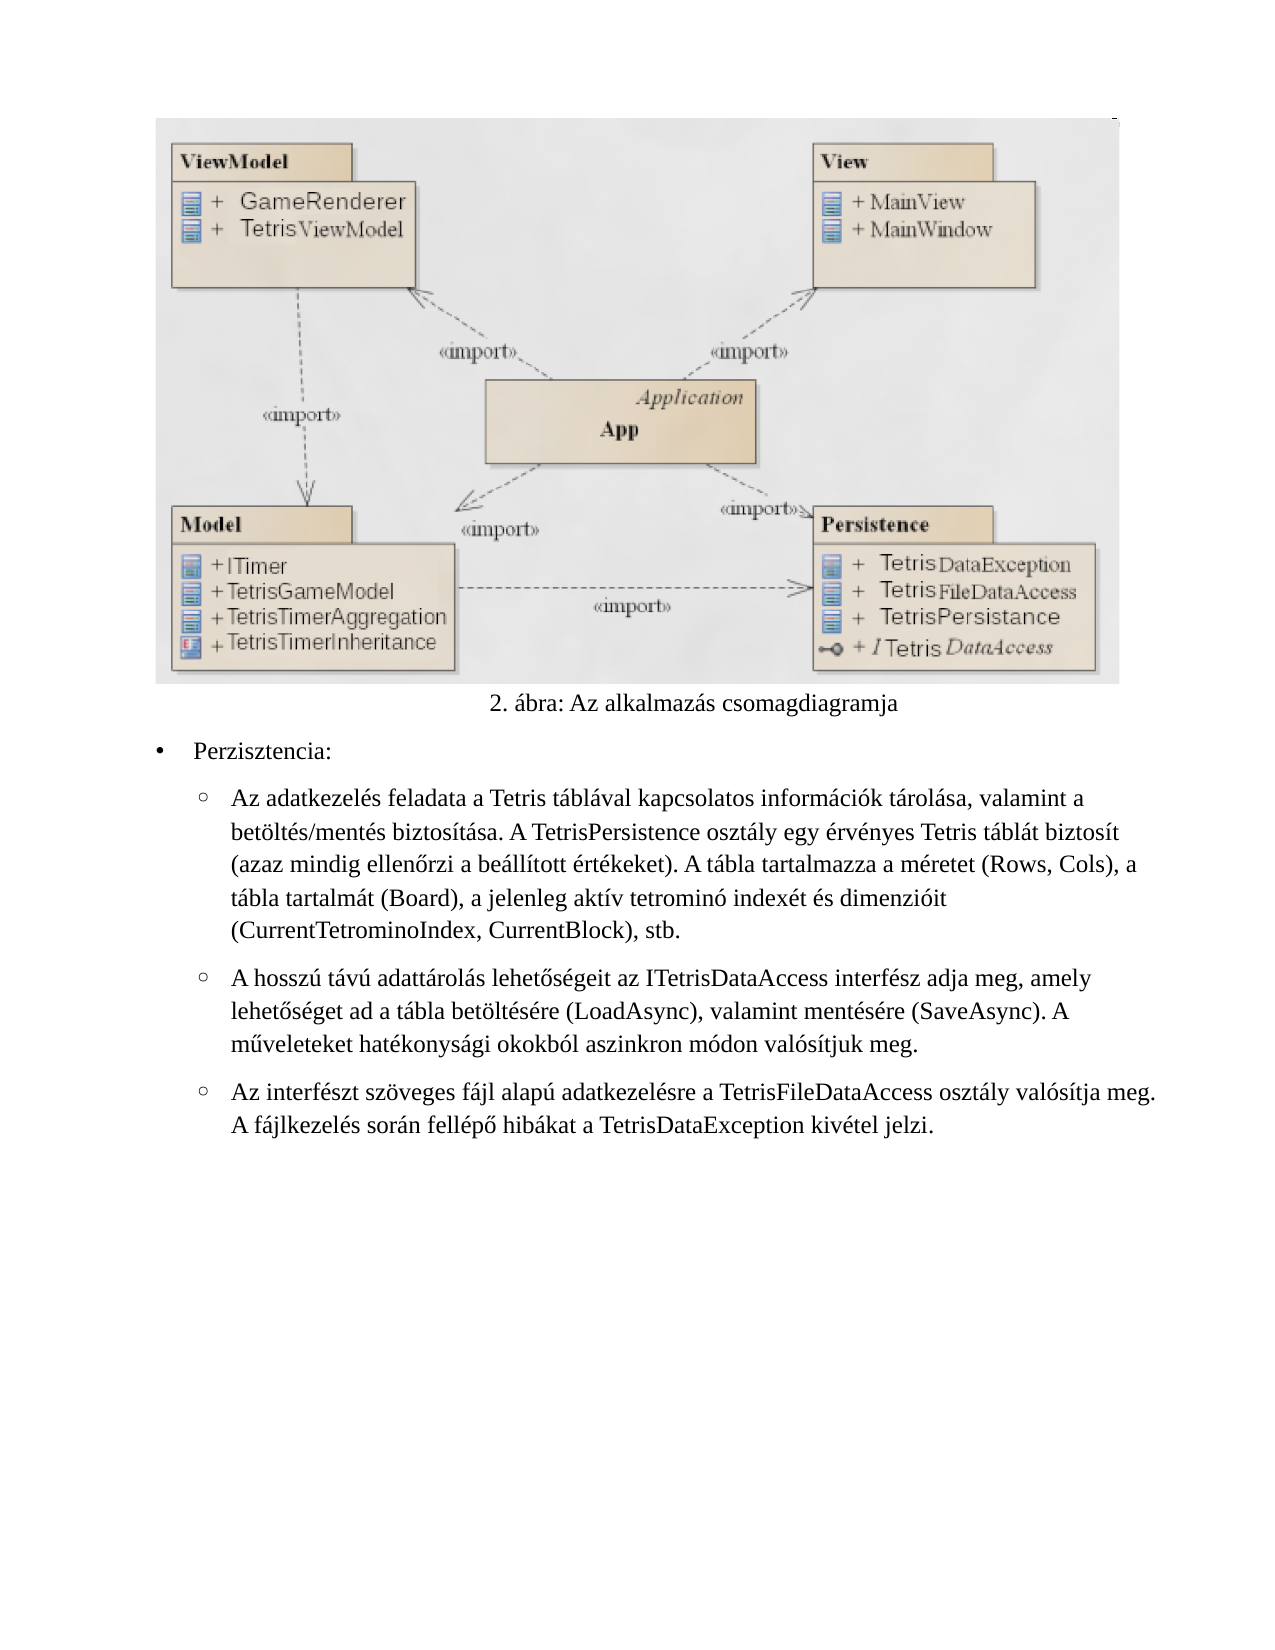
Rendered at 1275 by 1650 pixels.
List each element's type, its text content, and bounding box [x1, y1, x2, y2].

list Perzisztencia: [156, 736, 1157, 765]
list Az interfészt szöveges fájl alapú adatkezelésre a TetrisFileDataAccess osztály valósítja meg. A fájlkezelés során fellépő hibákat a TetrisDataException kivétel jelzi. [193, 1077, 1157, 1139]
list A hosszú távú adattárolás lehetőségeit az ITetrisDataAccess interfész adja meg, amely lehetőséget ad a tábla betöltésére (LoadAsync), valamint mentésére (SaveAsync). A műveleteket hatékonysági okokból aszinkron módon valósítjuk meg. [193, 963, 1157, 1058]
picture [155, 118, 1120, 684]
list Az adatkezelés feladata a Tetris táblával kapcsolatos információk tárolása, valamint a betöltés/mentés biztosítása. A TetrisPersistence osztály egy érvényes Tetris táblát biztosít (azaz mindig ellenőrzi a beállított értékeket). A tábla tartalmazza a méretet (Rows, Cols), a tábla tartalmát (Board), a jelenleg aktív tetrominó indexét és dimenzióit (CurrentTetrominoIndex, CurrentBlock), stb. [193, 783, 1157, 944]
list 2. ábra: Az alkalmazás csomagdiagramja [193, 118, 1157, 717]
